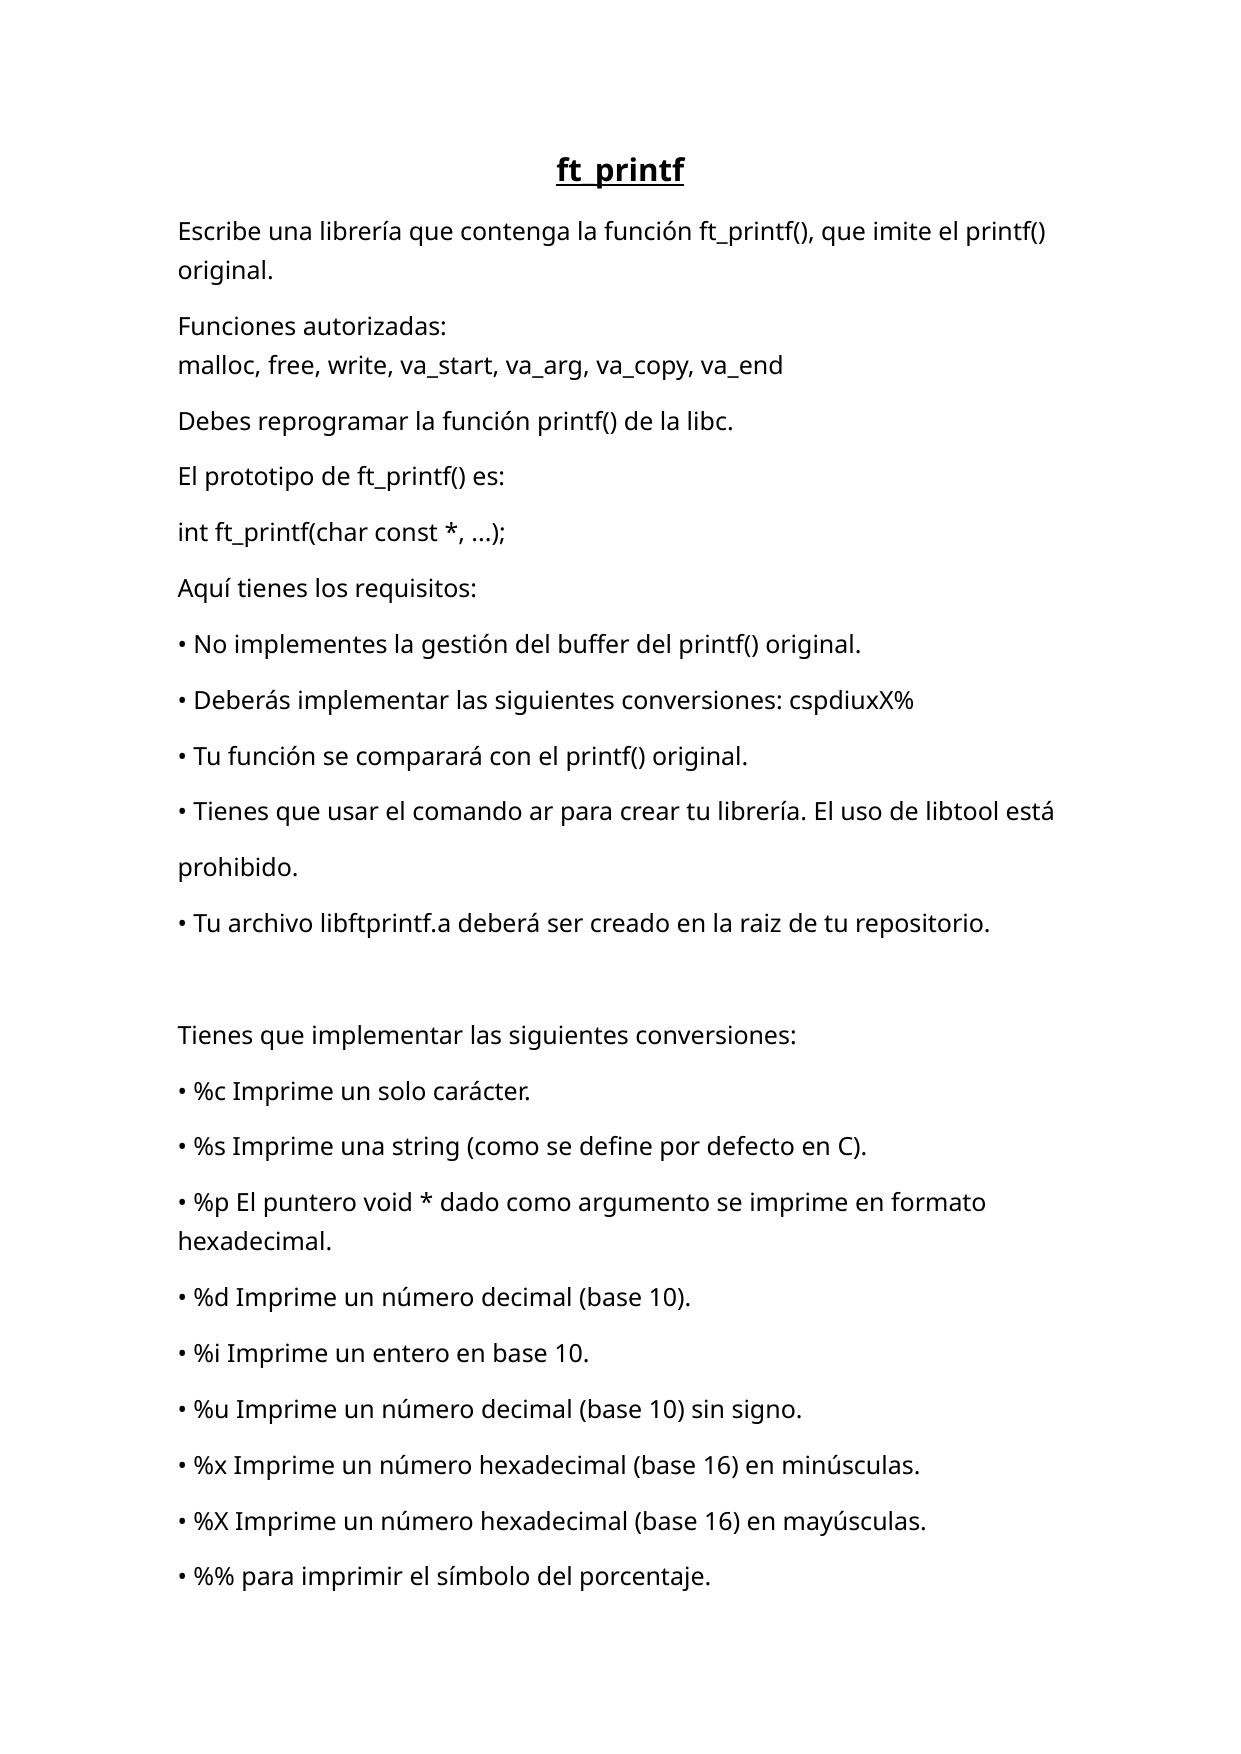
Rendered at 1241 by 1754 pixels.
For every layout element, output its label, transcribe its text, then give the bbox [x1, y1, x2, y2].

text • %d Imprime un número decimal (base 10). [177, 1280, 1063, 1314]
text • %c Imprime un solo carácter. [177, 1073, 1063, 1107]
text Funciones autorizadas: malloc, free, write, va_start, va_arg, va_copy, va_end [177, 308, 1063, 381]
text • %u Imprime un número decimal (base 10) sin signo. [177, 1392, 1063, 1426]
text • Tu archivo libftprintf.a deberá ser creado en la raiz de tu repositorio. [177, 906, 1063, 940]
text • %x Imprime un número hexadecimal (base 16) en minúsculas. [177, 1447, 1063, 1481]
text • Tu función se comparará con el printf() original. [177, 738, 1063, 772]
text • Deberás implementar las siguientes conversiones: cspdiuxX% [177, 682, 1063, 716]
text ft_printf [177, 148, 1063, 190]
text • Tienes que usar el comando ar para crear tu librería. El uso de libtool está [177, 794, 1063, 828]
text • %i Imprime un entero en base 10. [177, 1336, 1063, 1370]
text Aquí tienes los requisitos: [177, 571, 1063, 605]
text Tienes que implementar las siguientes conversiones: [177, 1017, 1063, 1051]
text int ft_printf(char const *, ...); [177, 515, 1063, 549]
text El prototipo de ft_printf() es: [177, 459, 1063, 493]
text Debes reprogramar la función printf() de la libc. [177, 403, 1063, 437]
text • %X Imprime un número hexadecimal (base 16) en mayúsculas. [177, 1503, 1063, 1537]
text prohibido. [177, 850, 1063, 884]
text • %% para imprimir el símbolo del porcentaje. [177, 1559, 1063, 1593]
text • %p El puntero void * dado como argumento se imprime en formato hexadecimal. [177, 1185, 1063, 1258]
text • No implementes la gestión del buffer del printf() original. [177, 627, 1063, 661]
text Escribe una librería que contenga la función ft_printf(), que imite el printf() original. [177, 213, 1063, 286]
text • %s Imprime una string (como se define por defecto en C). [177, 1129, 1063, 1163]
